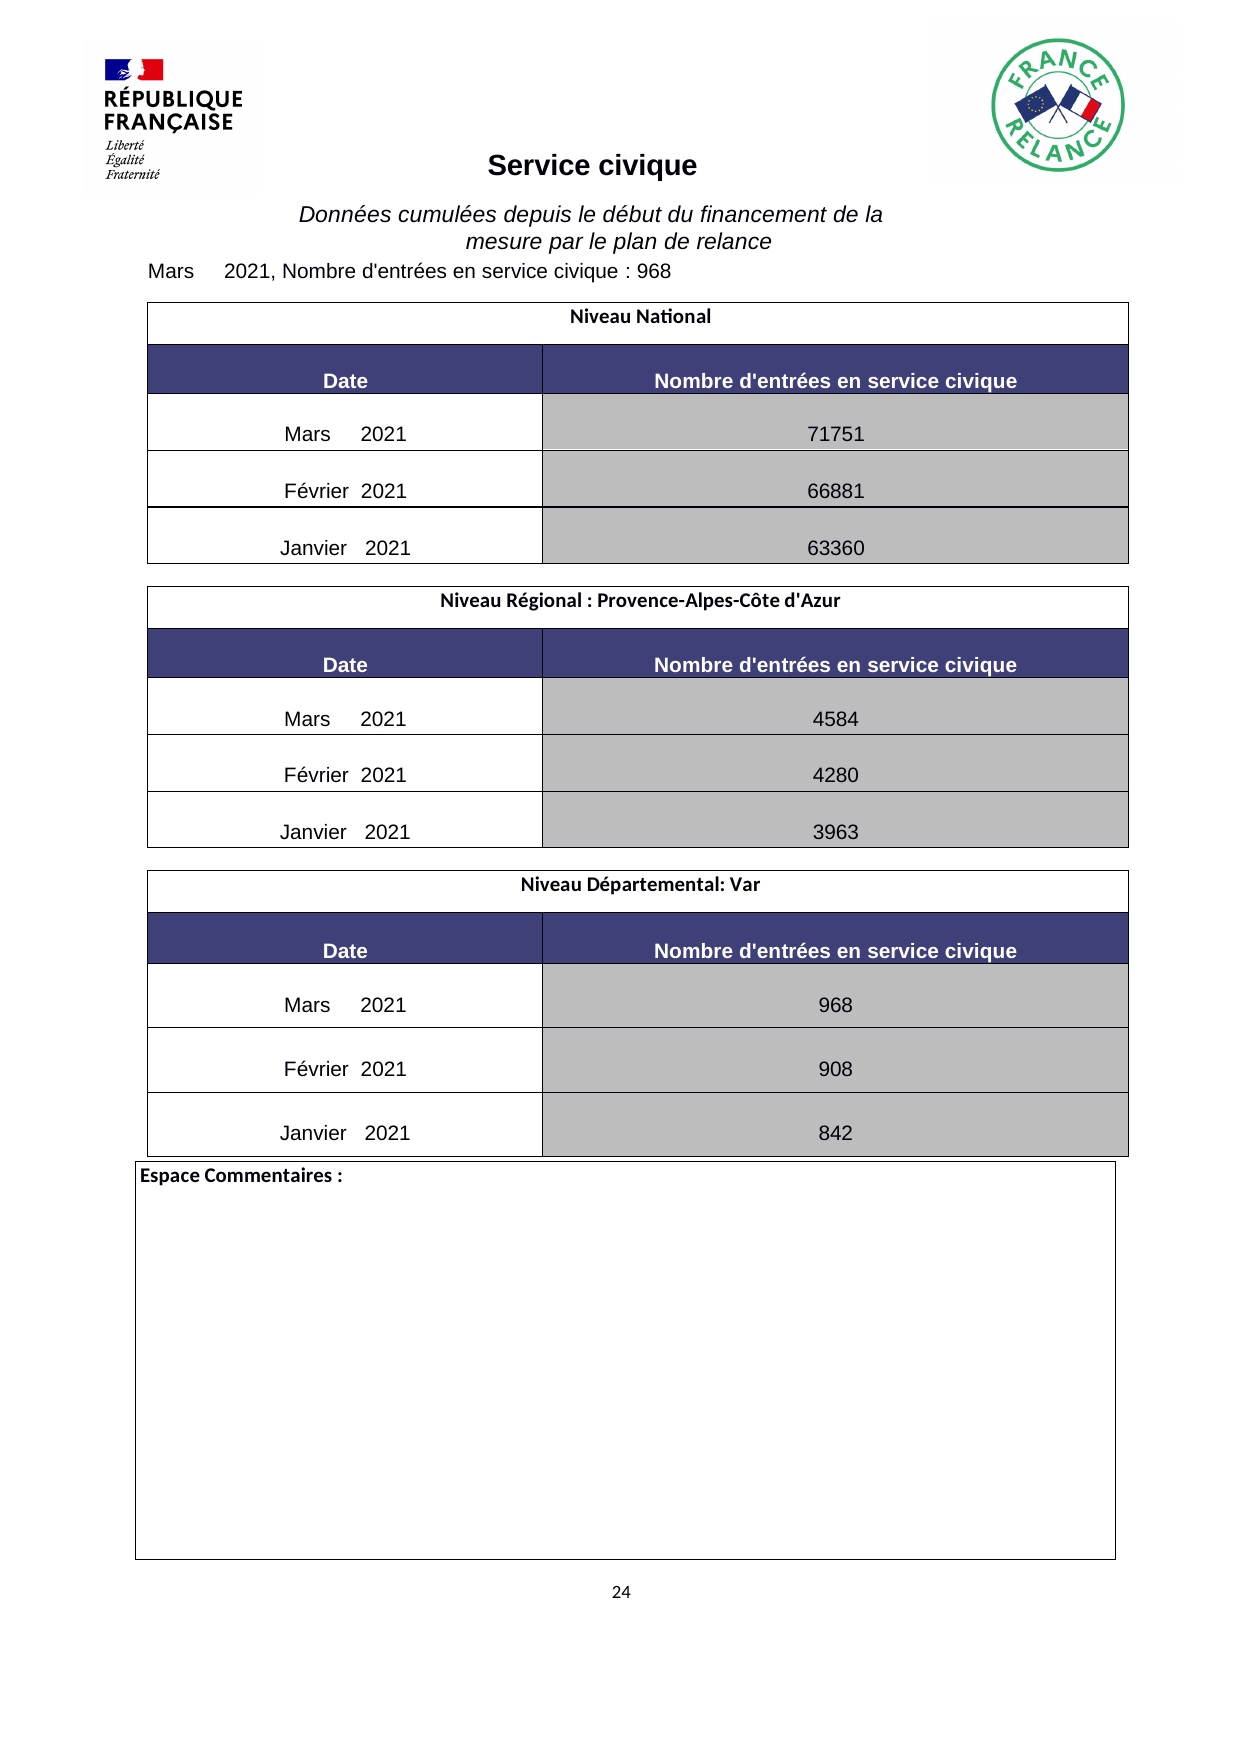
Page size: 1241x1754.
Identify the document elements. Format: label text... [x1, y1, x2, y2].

table_cell Date [148, 913, 542, 963]
table_cell Date [148, 345, 542, 393]
table_cell Janvier 2021 [148, 1093, 542, 1156]
text Données cumulées depuis le début du financement de la mesure par le plan de relance [148, 200, 1093, 254]
picture [84, 39, 263, 200]
table_header Niveau Régional : Provence-Alpes-Côte d'Azur [148, 587, 1128, 628]
table_header Niveau Départemental: Var [148, 871, 1128, 912]
table_cell Nombre d'entrées en service civique [543, 629, 1128, 677]
table_cell Nombre d'entrées en service civique [543, 913, 1128, 963]
table_cell Janvier 2021 [148, 508, 542, 563]
table_cell 968 [543, 964, 1128, 1027]
table_cell Date [148, 629, 542, 677]
table_cell Janvier 2021 [148, 792, 542, 847]
table_header Niveau National [148, 303, 1128, 344]
table_cell 66881 [543, 451, 1128, 506]
table_cell 63360 [543, 508, 1128, 563]
table_cell 4280 [543, 735, 1128, 791]
table_cell 71751 [543, 394, 1128, 449]
table_cell Mars 2021 [148, 678, 542, 734]
table_cell 908 [543, 1028, 1128, 1092]
picture [926, 17, 1189, 185]
table_cell 842 [543, 1093, 1128, 1156]
table_cell Mars 2021 [148, 964, 542, 1027]
table_cell Nombre d'entrées en service civique [543, 345, 1128, 393]
text 24 [0, 1580, 1238, 1603]
table_cell Février 2021 [148, 451, 542, 506]
text Espace Commentaires : [135, 1162, 1115, 1187]
table_cell Février 2021 [148, 735, 542, 791]
table_cell Février 2021 [148, 1028, 542, 1092]
text Mars 2021, Nombre d'entrées en service civique : 968 [148, 259, 1093, 283]
table_cell 4584 [543, 678, 1128, 734]
text Service civique [263, 148, 926, 181]
table_cell 3963 [543, 792, 1128, 847]
table_cell Mars 2021 [148, 394, 542, 449]
